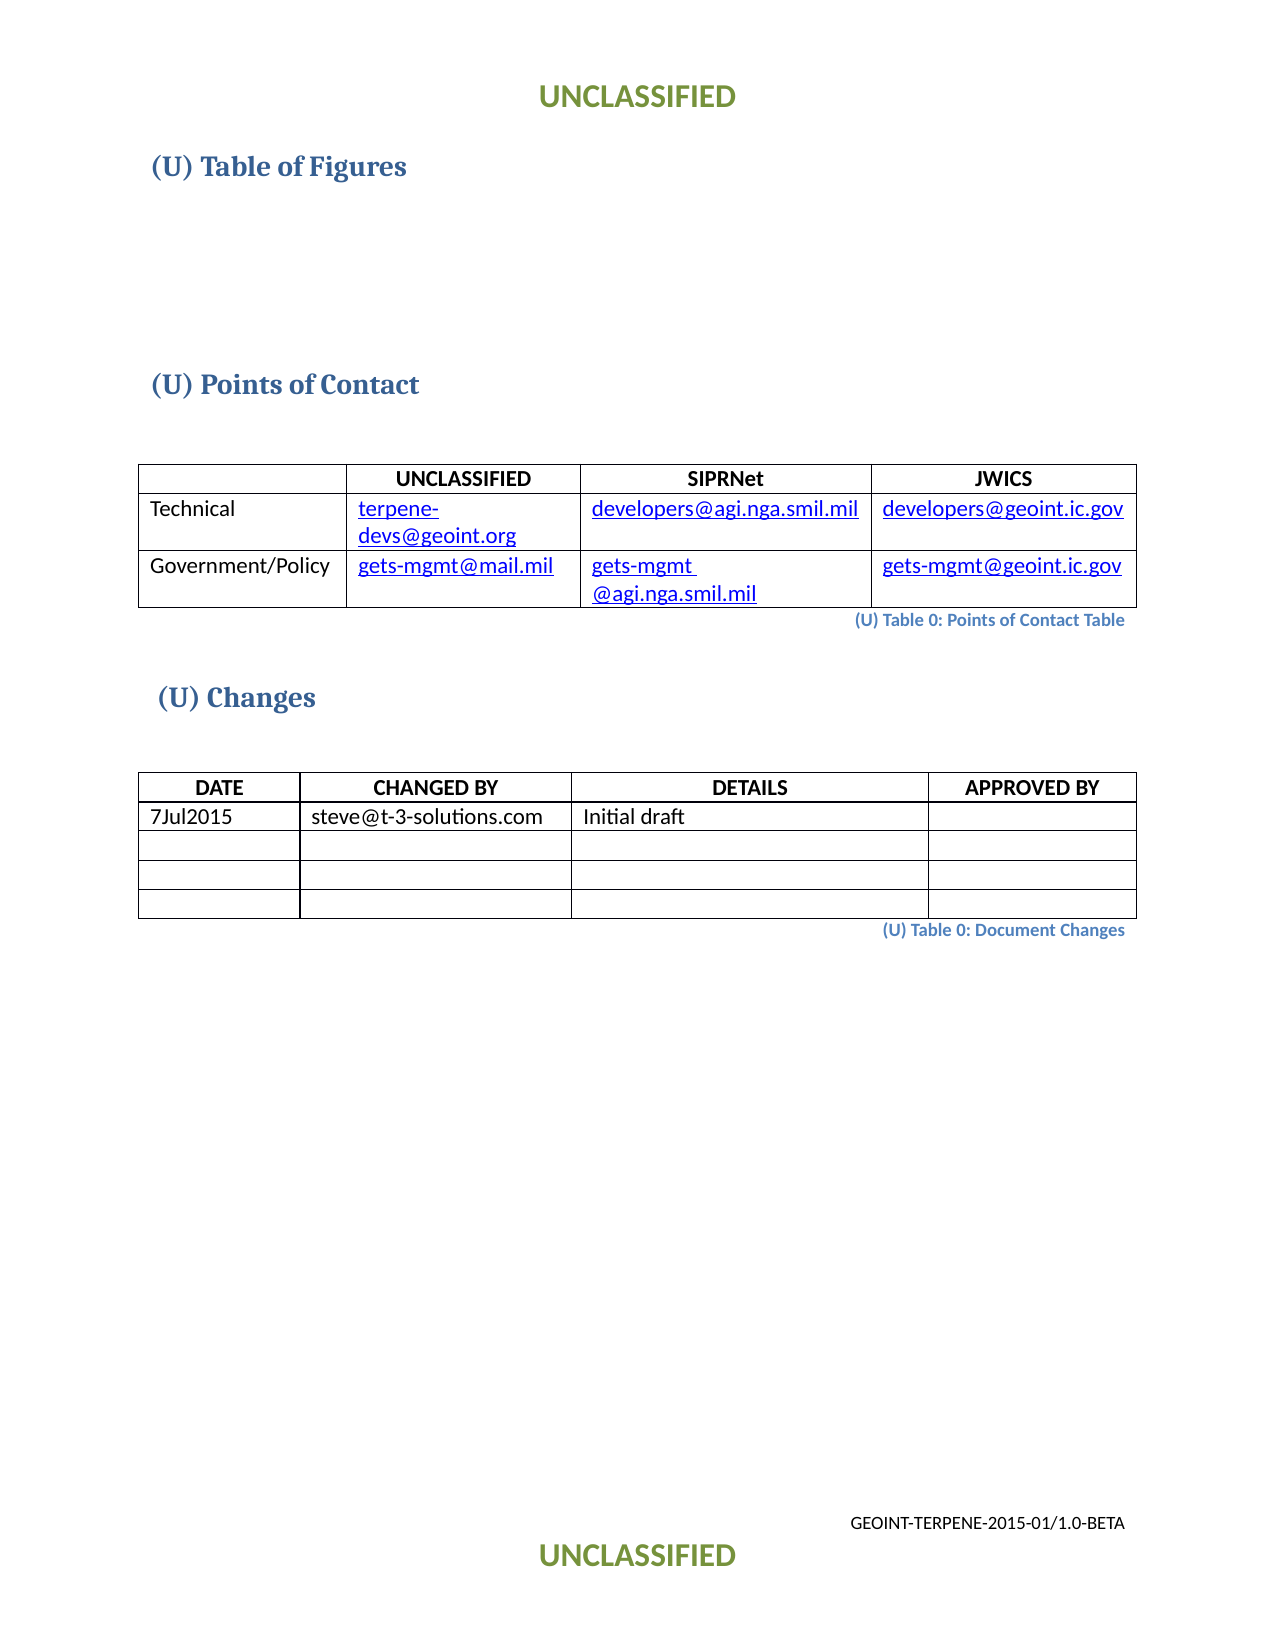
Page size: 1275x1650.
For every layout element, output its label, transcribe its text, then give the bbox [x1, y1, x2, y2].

table_cell [572, 861, 928, 888]
table_header DATE [139, 773, 299, 801]
table_header APPROVED BY [929, 773, 1136, 801]
table_cell gets-mgmt @agi.nga.smil.mil [581, 551, 871, 607]
table_cell [929, 831, 1136, 859]
table_cell developers@geoint.ic.gov [872, 494, 1136, 550]
table_cell terpene-devs@geoint.org [347, 494, 580, 550]
table_cell Government/Policy [139, 551, 346, 607]
table_cell 7Jul2015 [139, 803, 299, 830]
subtitle (U) Points of Contact [150, 368, 1125, 402]
table_cell [572, 831, 928, 859]
table_header DETAILS [572, 773, 928, 801]
text (U) Table 0: Document Changes [150, 919, 1125, 942]
table_cell [301, 890, 571, 918]
table_header SIPRNet [581, 465, 871, 493]
table_cell gets-mgmt@mail.mil [347, 551, 580, 607]
table_cell [572, 890, 928, 918]
subtitle (U) Changes [150, 681, 1125, 714]
table_header CHANGED BY [301, 773, 571, 801]
table_cell Initial draft [572, 803, 928, 830]
table_header JWICS [872, 465, 1136, 493]
table_cell Technical [139, 494, 346, 550]
table_cell [301, 861, 571, 888]
table_cell [139, 890, 299, 918]
table_cell [139, 861, 299, 888]
table_header [139, 465, 346, 493]
table_cell steve@t-3-solutions.com [301, 803, 571, 830]
table_cell [929, 890, 1136, 918]
table_cell [139, 831, 299, 859]
text (U) Table 0: Points of Contact Table [150, 608, 1125, 631]
table_cell developers@agi.nga.smil.mil [581, 494, 871, 550]
table_header UNCLASSIFIED [347, 465, 580, 493]
table_cell [929, 803, 1136, 830]
subtitle (U) Table of Figures [150, 150, 1125, 183]
table_cell gets-mgmt@geoint.ic.gov [872, 551, 1136, 607]
table_cell [301, 831, 571, 859]
table_cell [929, 861, 1136, 888]
